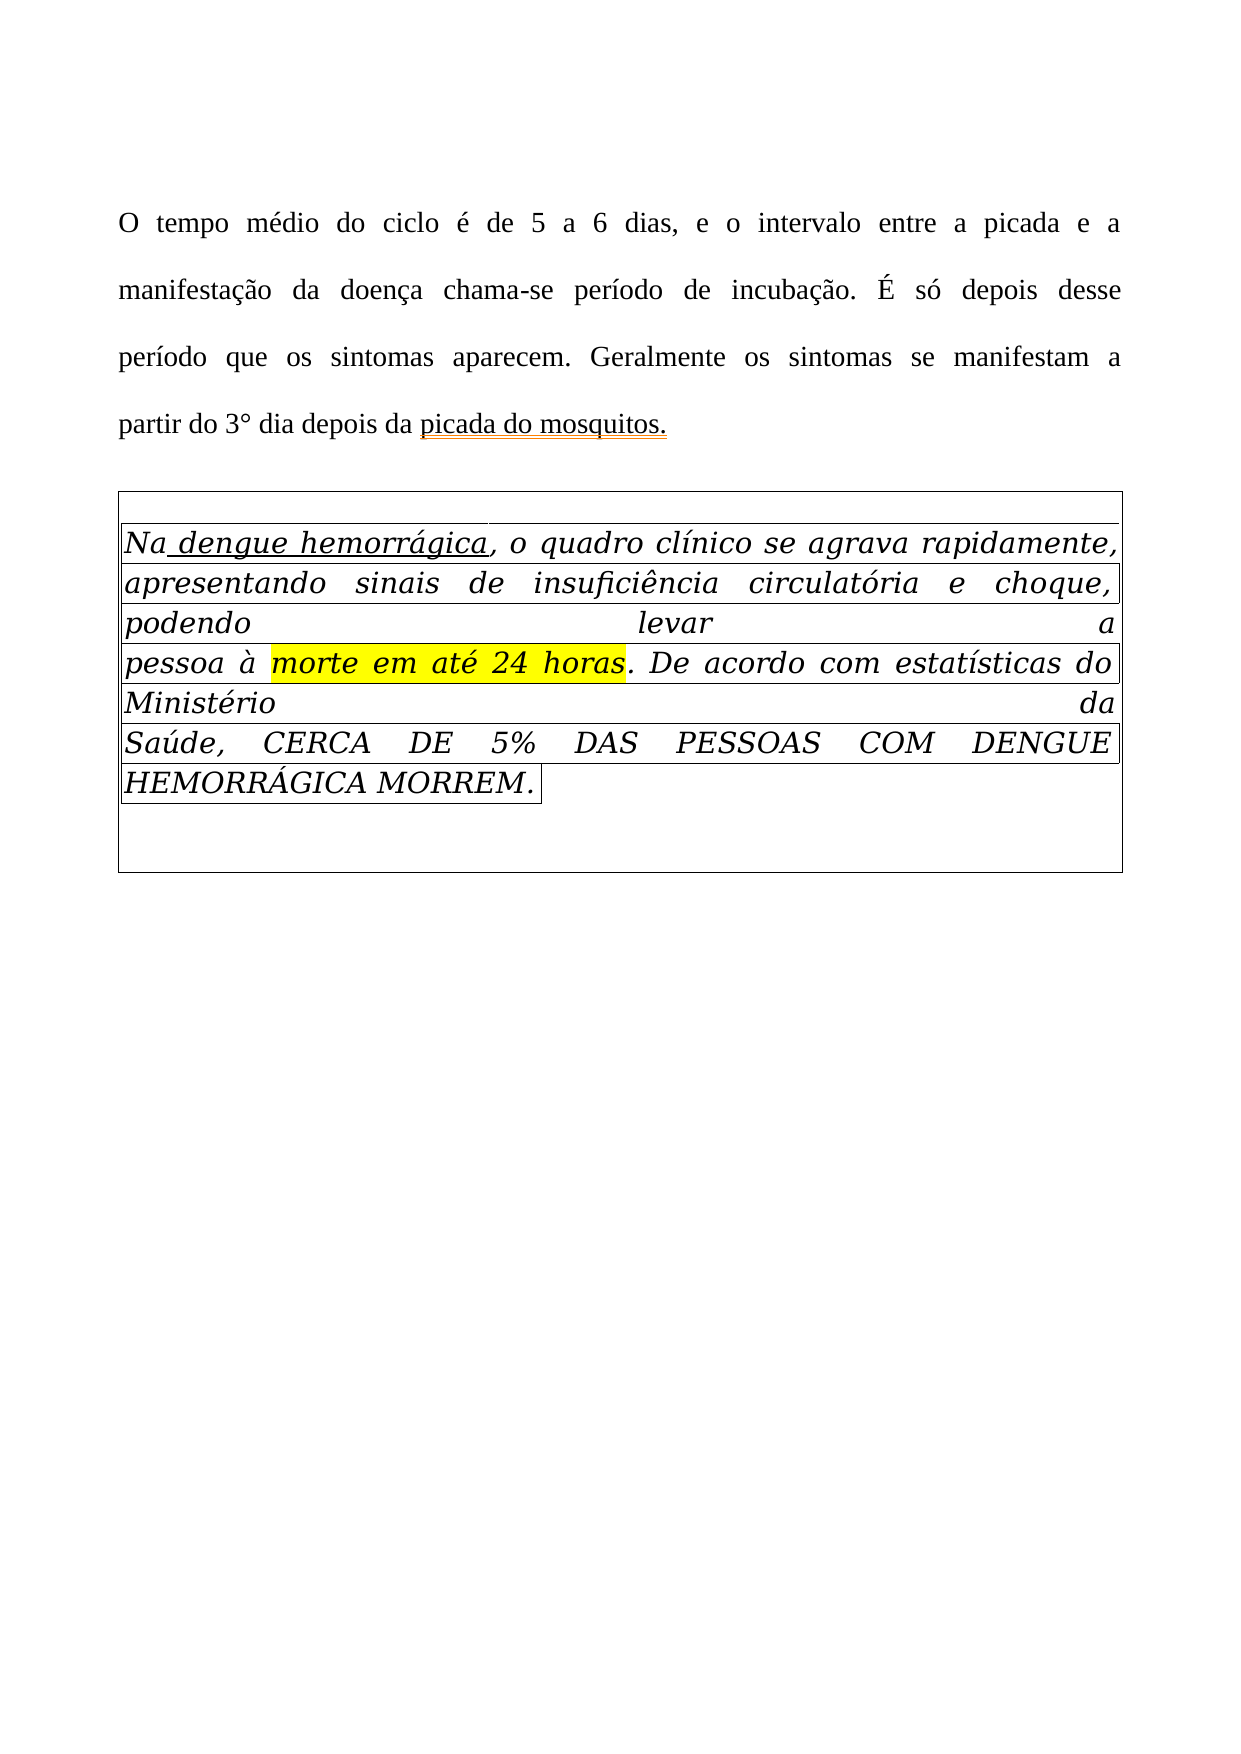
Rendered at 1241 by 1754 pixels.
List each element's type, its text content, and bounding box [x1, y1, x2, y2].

text O tempo médio do ciclo é de 5 a 6 dias, e o intervalo entre a picada e a manifestação da doença chama-se período de incubação. É só depois desse período que os sintomas aparecem. Geralmente os sintomas se manifestam a partir do 3° dia depois da picada do mosquitos. [118, 205, 1122, 440]
text Na dengue hemorrágica, o quadro clínico se agrava rapidamente, apresentando sinais de insuficiência circulatória e choque, podendo levar a pessoa à morte em até 24 horas. De acordo com estatísticas do Ministério da Saúde, CERCA DE 5% DAS PESSOAS COM DENGUE HEMORRÁGICA MORREM. [119, 492, 1122, 803]
